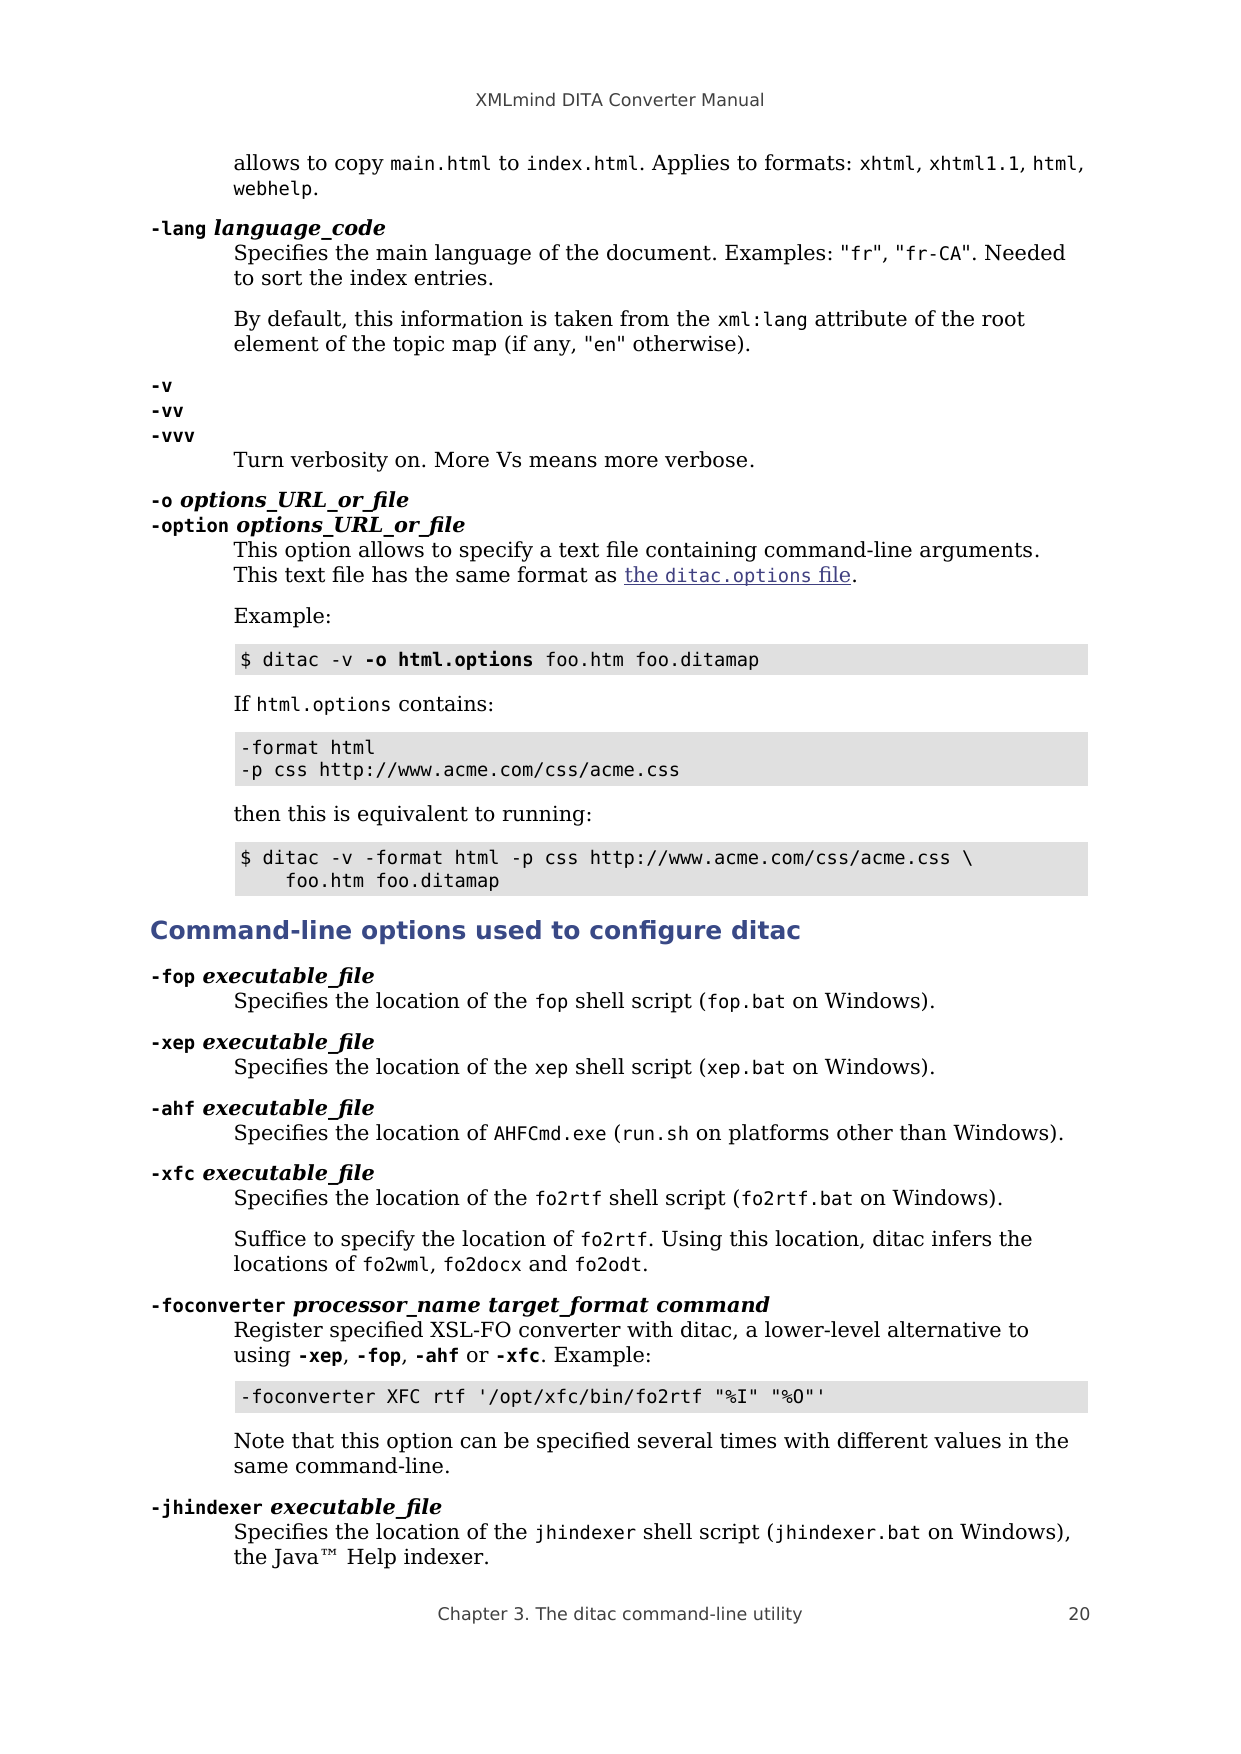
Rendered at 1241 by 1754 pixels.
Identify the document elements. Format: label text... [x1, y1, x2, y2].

text -v [150, 372, 1090, 397]
text Specifies the location of the fo2rtf shell script (fo2rtf.bat on Windows). [233, 1186, 1090, 1211]
text -xfc executable_file [150, 1161, 1090, 1186]
text Command-line options used to configure ditac [150, 915, 1090, 945]
text -o options_URL_or_file [150, 487, 1090, 512]
text -jhindexer executable_file [150, 1494, 1090, 1519]
text Turn verbosity on. More Vs means more verbose. [233, 447, 1090, 472]
text Note that this option can be specified several times with different values in the same command-line. [233, 1428, 1090, 1478]
text Specifies the main language of the document. Examples: "fr", "fr-CA". Needed to sort the index entries. [233, 241, 1090, 291]
text -lang language_code [150, 216, 1090, 241]
text -vvv [150, 422, 1090, 447]
text Specifies the location of AHFCmd.exe (run.sh on platforms other than Windows). [233, 1120, 1090, 1145]
text Specifies the location of the jhindexer shell script (jhindexer.bat on Windows), the Java™ Help indexer. [233, 1519, 1090, 1569]
text -format html -p css http://www.acme.com/css/acme.css [235, 732, 1088, 786]
text Example: [233, 603, 1090, 628]
text -option options_URL_or_file [150, 512, 1090, 537]
text -fop executable_file [150, 964, 1090, 989]
text allows to copy main.html to index.html. Applies to formats: xhtml, xhtml1.1, html, webhelp. [233, 150, 1090, 200]
text $ ditac -v -o html.options foo.htm foo.ditamap [235, 644, 1088, 675]
text By default, this information is taken from the xml:lang attribute of the root element of the topic map (if any, "en" otherwise). [233, 306, 1090, 356]
text -foconverter XFC rtf '/opt/xfc/bin/fo2rtf "%I" "%O"' [235, 1381, 1088, 1413]
text Suffice to specify the location of fo2rtf. Using this location, ditac infers the locations of fo2wml, fo2docx and fo2odt. [233, 1226, 1090, 1276]
text -foconverter processor_name target_format command [150, 1292, 1090, 1317]
text If html.options contains: [233, 691, 1090, 716]
text -xep executable_file [150, 1029, 1090, 1054]
text Specifies the location of the fop shell script (fop.bat on Windows). [233, 989, 1090, 1014]
text $ ditac -v -format html -p css http://www.acme.com/css/acme.css \ foo.htm foo.ditamap [235, 842, 1088, 896]
text -vv [150, 397, 1090, 422]
text Register specified XSL-FO converter with ditac, a lower-level alternative to using -xep, -fop, -ahf or -xfc. Example: [233, 1317, 1090, 1367]
text then this is equivalent to running: [233, 801, 1090, 826]
text -ahf executable_file [150, 1095, 1090, 1120]
text This option allows to specify a text file containing command-line arguments. This text file has the same format as the ditac.options file. [233, 537, 1090, 587]
text Specifies the location of the xep shell script (xep.bat on Windows). [233, 1054, 1090, 1079]
